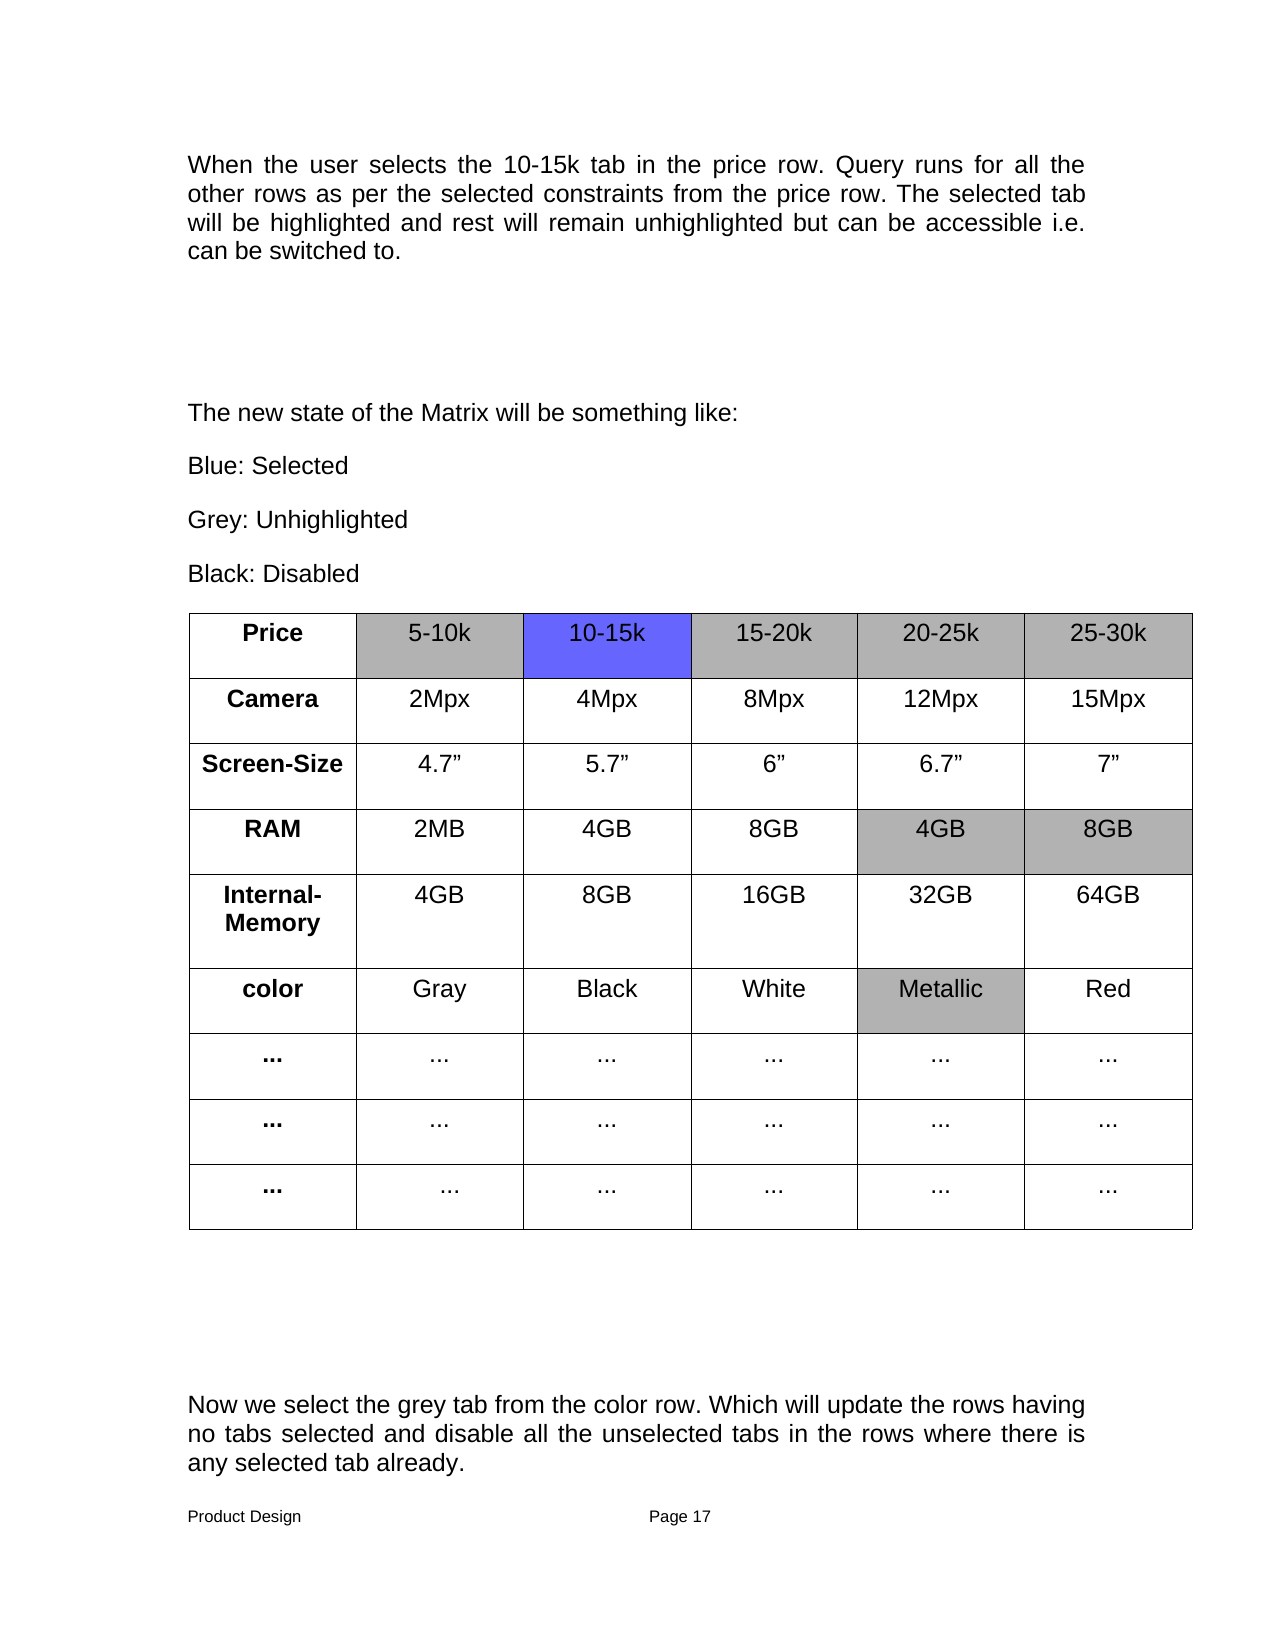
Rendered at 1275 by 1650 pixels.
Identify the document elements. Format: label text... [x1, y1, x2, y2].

table_cell 8GB [692, 810, 857, 874]
table_cell 7” [1025, 744, 1192, 808]
table_cell 8Mpx [692, 679, 857, 743]
table_cell ... [524, 1100, 691, 1164]
text Blue: Selected [187, 451, 1087, 480]
table_cell ... [1025, 1034, 1192, 1098]
table_cell ... [858, 1165, 1024, 1229]
table_cell ... [1025, 1100, 1192, 1164]
table_cell ... [524, 1034, 691, 1098]
table_cell 16GB [692, 875, 857, 968]
table_cell 64GB [1025, 875, 1192, 968]
table_cell 4GB [858, 810, 1024, 874]
table_cell ... [357, 1165, 523, 1229]
table_cell ... [190, 1165, 356, 1229]
table_cell 8GB [1025, 810, 1192, 874]
table_cell ... [190, 1100, 356, 1164]
text When the user selects the 10-15k tab in the price row. Query runs for all the other rows as per the selected constraints from the price row. The selected tab will be highlighted and rest will remain unhighlighted but can be accessible i.e. can be switched to. [187, 150, 1087, 265]
table_cell 4Mpx [524, 679, 691, 743]
table_cell Black [524, 969, 691, 1033]
table_cell 2MB [357, 810, 523, 874]
table_cell 2Mpx [357, 679, 523, 743]
table_cell ... [858, 1034, 1024, 1098]
table_cell 4GB [524, 810, 691, 874]
table_header Price [190, 614, 356, 678]
table_cell ... [692, 1100, 857, 1164]
table_cell RAM [190, 810, 356, 874]
table_cell ... [357, 1100, 523, 1164]
table_header 10-15k [524, 614, 691, 678]
table_cell ... [858, 1100, 1024, 1164]
table_cell ... [692, 1165, 857, 1229]
table_cell 32GB [858, 875, 1024, 968]
table_cell 6” [692, 744, 857, 808]
table_cell Red [1025, 969, 1192, 1033]
table_cell 15Mpx [1025, 679, 1192, 743]
table_cell 12Mpx [858, 679, 1024, 743]
table_header 20-25k [858, 614, 1024, 678]
table_cell color [190, 969, 356, 1033]
table_cell ... [1025, 1165, 1192, 1229]
table_header 15-20k [692, 614, 857, 678]
text Now we select the grey tab from the color row. Which will update the rows having no tabs selected and disable all the unselected tabs in the rows where there is any selected tab already. [187, 1390, 1087, 1477]
table_cell 4.7” [357, 744, 523, 808]
table_cell 8GB [524, 875, 691, 968]
table_header 25-30k [1025, 614, 1192, 678]
table_cell 6.7” [858, 744, 1024, 808]
table_cell Screen-Size [190, 744, 356, 808]
table_cell ... [190, 1034, 356, 1098]
table_cell Camera [190, 679, 356, 743]
table_header 5-10k [357, 614, 523, 678]
table_cell ... [357, 1034, 523, 1098]
text Black: Disabled [187, 559, 1087, 587]
text The new state of the Matrix will be something like: [187, 397, 1087, 426]
table_cell ... [524, 1165, 691, 1229]
table_cell Metallic [858, 969, 1024, 1033]
table_cell ... [692, 1034, 857, 1098]
table_cell Internal-Memory [190, 875, 356, 968]
table_cell White [692, 969, 857, 1033]
table_cell 5.7” [524, 744, 691, 808]
table_cell Gray [357, 969, 523, 1033]
text Grey: Unhighlighted [187, 505, 1087, 534]
table_cell 4GB [357, 875, 523, 968]
